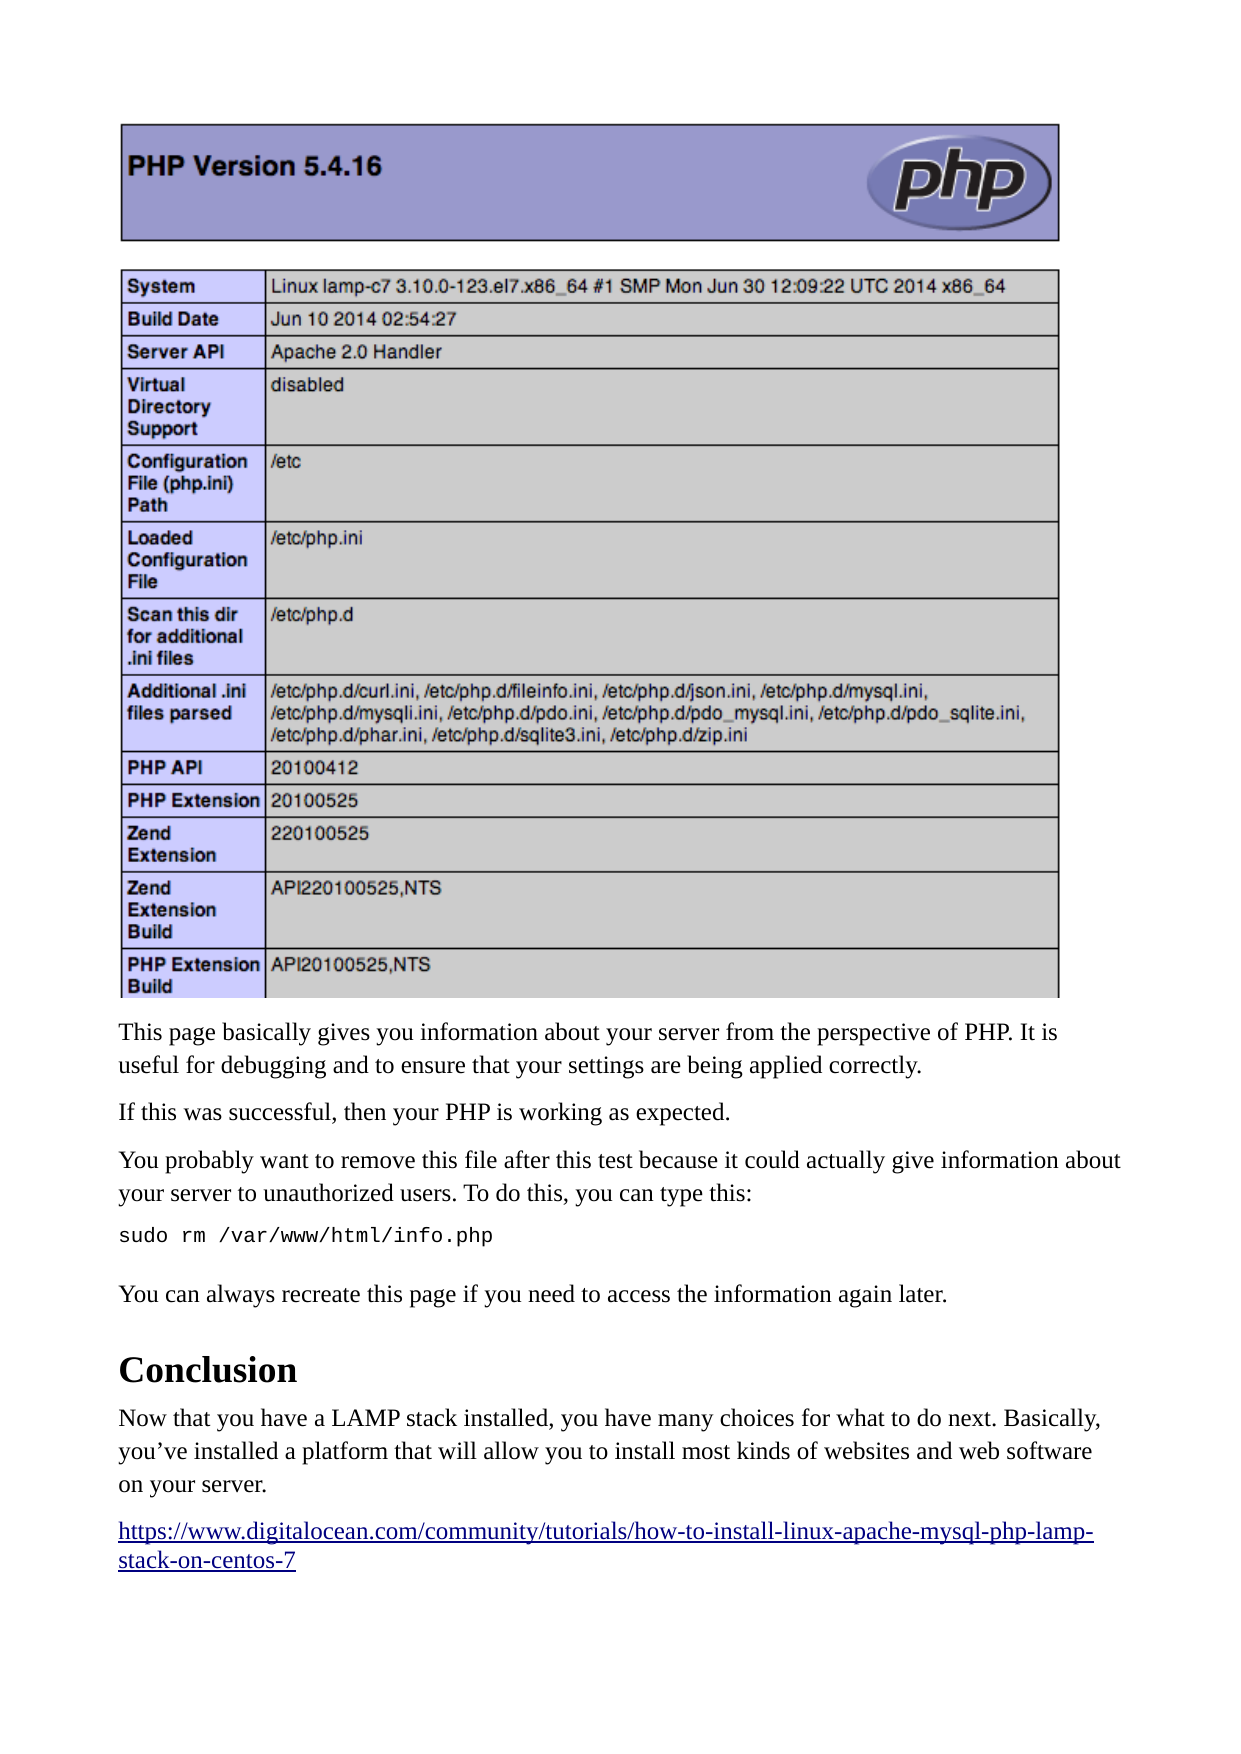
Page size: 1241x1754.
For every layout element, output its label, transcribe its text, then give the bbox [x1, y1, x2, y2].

subtitle Conclusion [118, 1347, 1122, 1390]
text sudo rm /var/www/html/info.php [118, 1226, 1122, 1249]
text This page basically gives you information about your server from the perspective of PHP. It is useful for debugging and to ensure that your settings are being applied correctly. [118, 1017, 1122, 1078]
text If this was successful, then your PHP is working as expected. [118, 1097, 1122, 1126]
text You probably want to remove this file after this test because it could actually give information about your server to unauthorized users. To do this, you can type this: [118, 1145, 1122, 1207]
text Now that you have a LAMP stack installed, you have many choices for what to do next. Basically, you’ve installed a platform that will allow you to install most kinds of websites and web software on your server. [118, 1403, 1122, 1497]
text You can always recreate this page if you need to access the information again later. [118, 1279, 1122, 1307]
text https://www.digitalocean.com/community/tutorials/how-to-install-linux-apache-mysql-php-lamp-stack-on-centos-7 [118, 1516, 1122, 1574]
picture [118, 118, 1065, 998]
